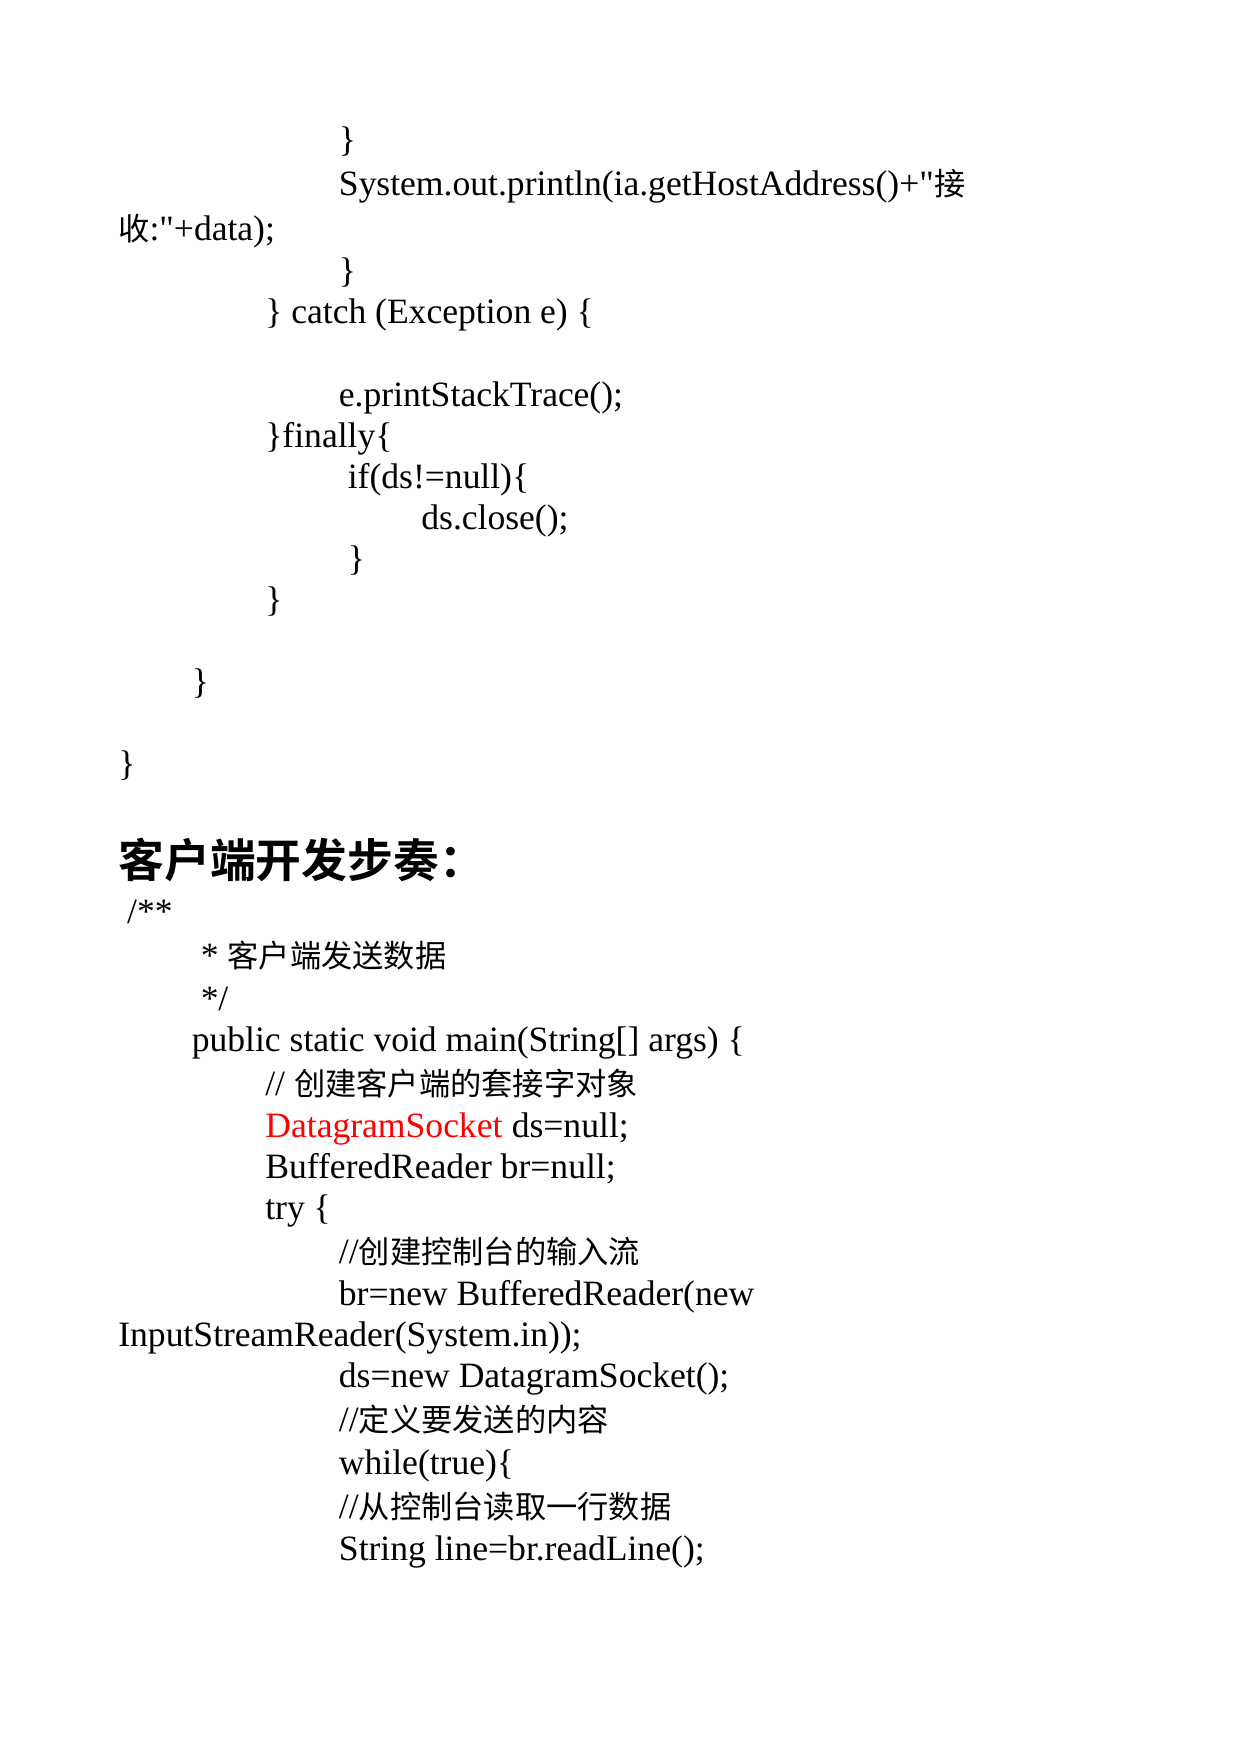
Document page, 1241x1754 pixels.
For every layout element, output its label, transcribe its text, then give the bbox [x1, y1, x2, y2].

text DatagramSocket ds=null; [118, 1104, 1122, 1145]
text ds=new DatagramSocket(); [118, 1354, 1122, 1396]
text System.out.println(ia.getHostAddress()+"接收:"+data); [118, 159, 1122, 249]
text // 创建客户端的套接字对象 [118, 1059, 1122, 1104]
text } [118, 660, 1122, 701]
text //从控制台读取一行数据 [118, 1482, 1122, 1527]
text * 客户端发送数据 [118, 932, 1122, 977]
text BufferedReader br=null; [118, 1145, 1122, 1186]
text 客户端开发步奏： [118, 824, 1122, 891]
text e.printStackTrace(); [118, 373, 1122, 414]
text */ [118, 977, 1122, 1018]
text /** [118, 891, 1122, 932]
text //定义要发送的内容 [118, 1396, 1122, 1441]
text public static void main(String[] args) { [118, 1018, 1122, 1059]
text try { [118, 1186, 1122, 1227]
text }finally{ [118, 414, 1122, 455]
text br=new BufferedReader(new InputStreamReader(System.in)); [118, 1272, 1122, 1354]
text } [118, 537, 1122, 578]
text ds.close(); [118, 496, 1122, 537]
text } [118, 118, 1122, 159]
text } [118, 742, 1122, 783]
text if(ds!=null){ [118, 455, 1122, 496]
text } [118, 249, 1122, 291]
text String line=br.readLine(); [118, 1527, 1122, 1568]
text } catch (Exception e) { [118, 291, 1122, 332]
text } [118, 578, 1122, 619]
text //创建控制台的输入流 [118, 1227, 1122, 1272]
text while(true){ [118, 1441, 1122, 1482]
